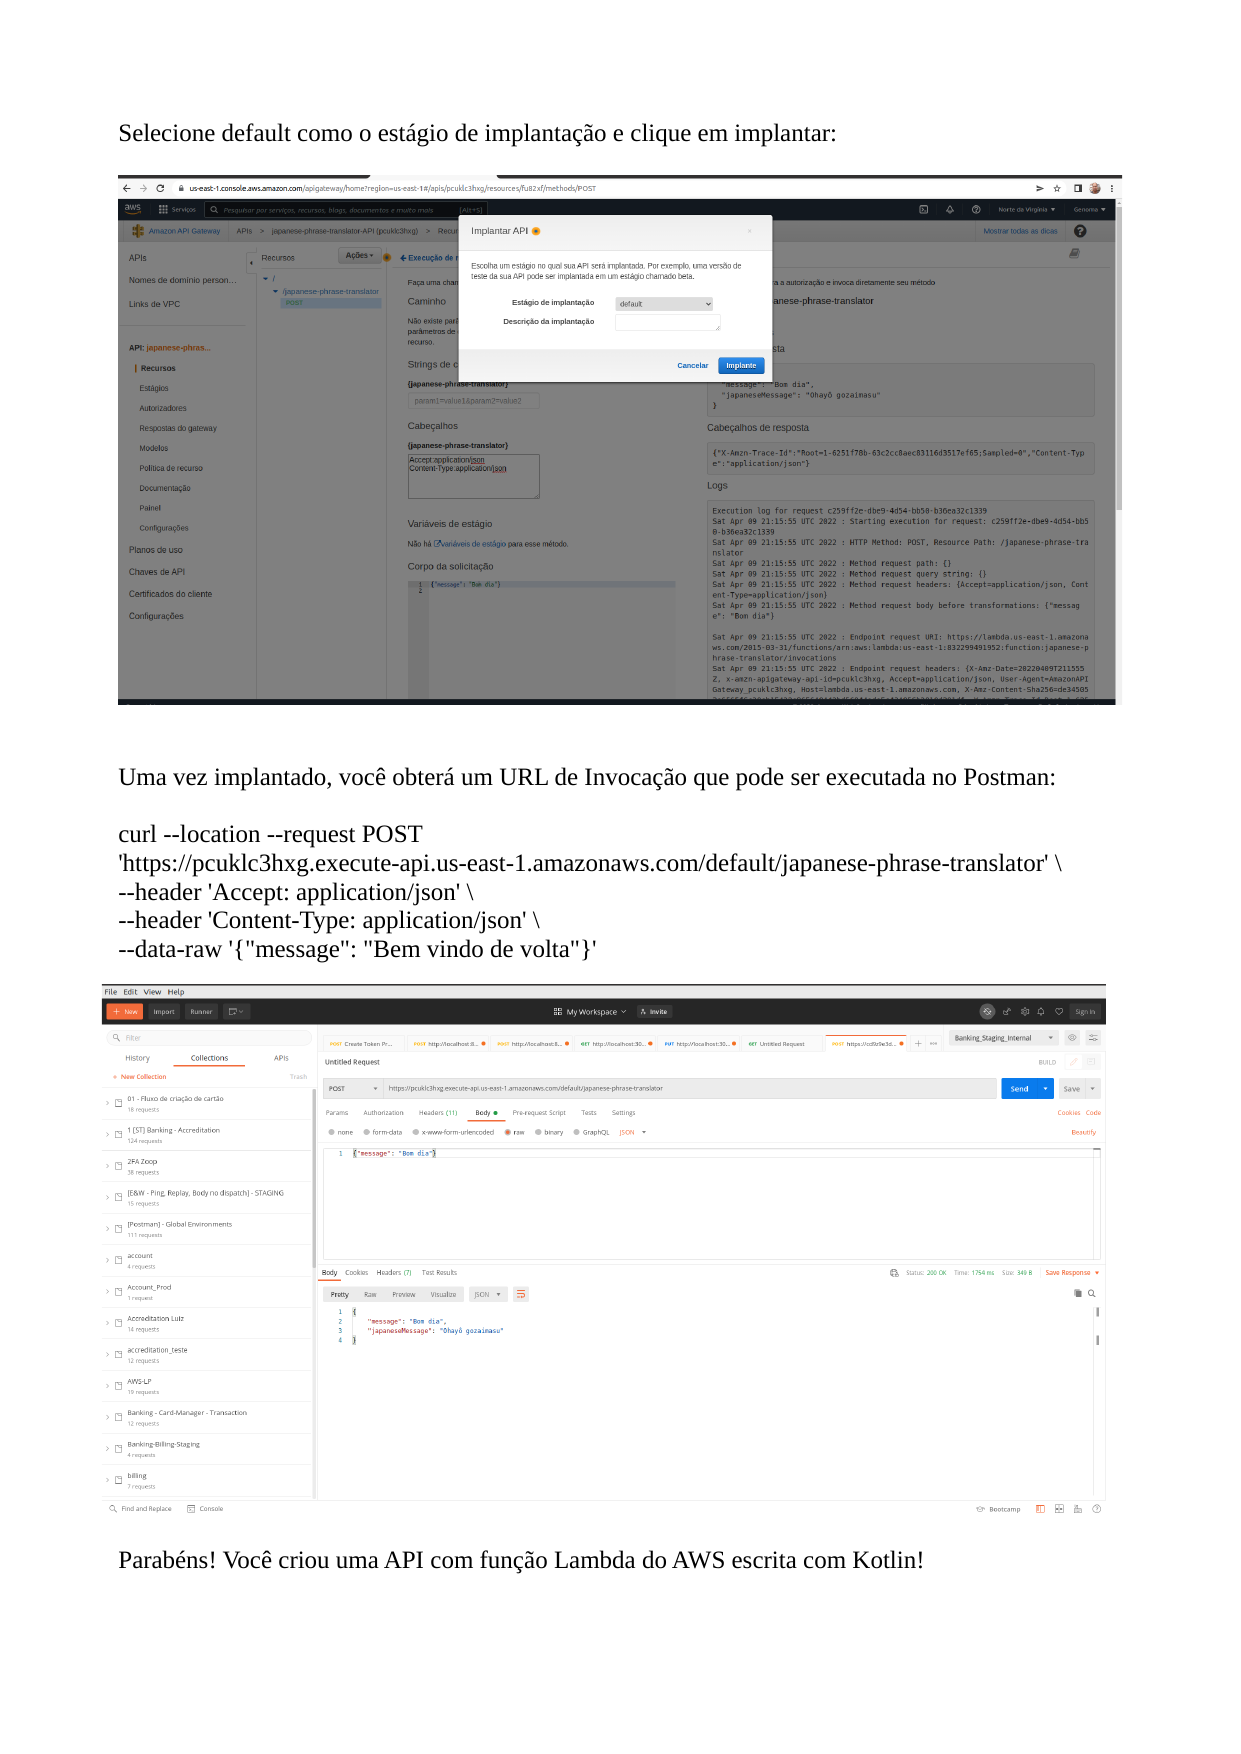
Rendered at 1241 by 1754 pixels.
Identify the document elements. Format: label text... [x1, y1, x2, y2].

picture [118, 175, 1123, 705]
text --header 'Accept: application/json' \ [118, 877, 1122, 906]
text --header 'Content-Type: application/json' \ [118, 906, 1122, 934]
text Selecione default como o estágio de implantação e clique em implantar: [118, 118, 1122, 147]
text Uma vez implantado, você obterá um URL de Invocação que pode ser executada no Postman: [118, 762, 1122, 791]
text --data-raw '{"message": "Bem vindo de volta"}' [118, 934, 1122, 963]
text Parabéns! Você criou uma API com função Lambda do AWS escrita com Kotlin! [118, 1545, 1122, 1574]
text curl --location --request POST 'https://pcuklc3hxg.execute-api.us-east-1.amazonaws.com/default/japanese-phrase-translator' \ [118, 819, 1122, 877]
picture [101, 984, 1106, 1517]
